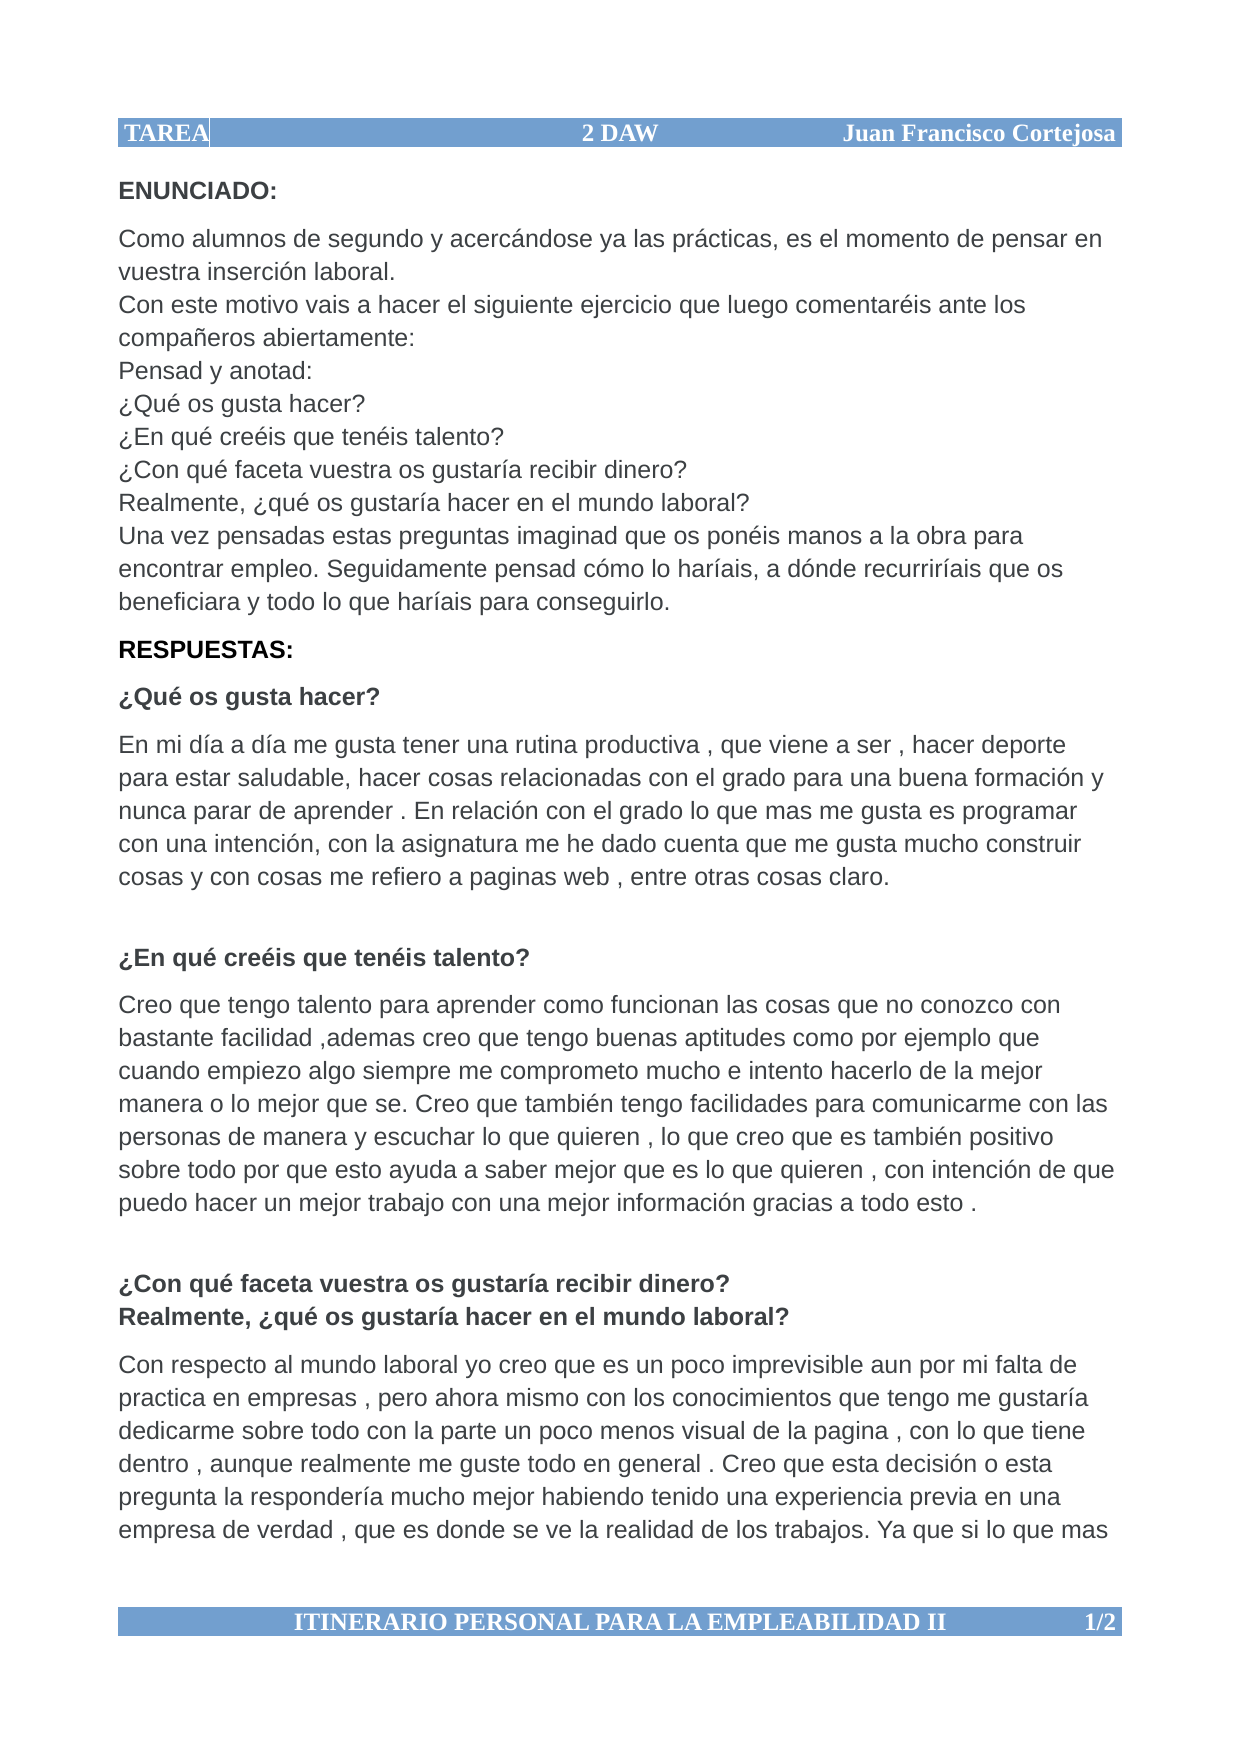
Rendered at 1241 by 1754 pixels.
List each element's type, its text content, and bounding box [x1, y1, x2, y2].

text RESPUESTAS: [118, 635, 1122, 663]
text ENUNCIADO: [118, 176, 1122, 205]
text ¿Con qué faceta vuestra os gustaría recibir dinero? Realmente, ¿qué os gustaría hacer en el mundo laboral? [118, 1236, 1122, 1331]
text Con respecto al mundo laboral yo creo que es un poco imprevisible aun por mi falta de practica en empresas , pero ahora mismo con los conocimientos que tengo me gustaría dedicarme sobre todo con la parte un poco menos visual de la pagina , con lo que tiene dentro , aunque realmente me guste todo en general . Creo que esta decisión o esta pregunta la respondería mucho mejor habiendo tenido una experiencia previa en una empresa de verdad , que es donde se ve la realidad de los trabajos. Ya que si lo que mas [118, 1350, 1122, 1543]
text Creo que tengo talento para aprender como funcionan las cosas que no conozco con bastante facilidad ,ademas creo que tengo buenas aptitudes como por ejemplo que cuando empiezo algo siempre me comprometo mucho e intento hacerlo de la mejor manera o lo mejor que se. Creo que también tengo facilidades para comunicarme con las personas de manera y escuchar lo que quieren , lo que creo que es también positivo sobre todo por que esto ayuda a saber mejor que es lo que quieren , con intención de que puedo hacer un mejor trabajo con una mejor información gracias a todo esto . [118, 990, 1122, 1217]
text Como alumnos de segundo y acercándose ya las prácticas, es el momento de pensar en vuestra inserción laboral. Con este motivo vais a hacer el siguiente ejercicio que luego comentaréis ante los compañeros abiertamente: Pensad y anotad: ¿Qué os gusta hacer? ¿En qué creéis que tenéis talento? ¿Con qué faceta vuestra os gustaría recibir dinero? Realmente, ¿qué os gustaría hacer en el mundo laboral? Una vez pensadas estas preguntas imaginad que os ponéis manos a la obra para encontrar empleo. Seguidamente pensad cómo lo haríais, a dónde recurriríais que os beneficiara y todo lo que haríais para conseguirlo. [118, 224, 1122, 616]
text En mi día a día me gusta tener una rutina productiva , que viene a ser , hacer deporte para estar saludable, hacer cosas relacionadas con el grado para una buena formación y nunca parar de aprender . En relación con el grado lo que mas me gusta es programar con una intención, con la asignatura me he dado cuenta que me gusta mucho construir cosas y con cosas me refiero a paginas web , entre otras cosas claro. [118, 730, 1122, 891]
text ¿En qué creéis que tenéis talento? [118, 910, 1122, 971]
text ¿Qué os gusta hacer? [118, 682, 1122, 711]
